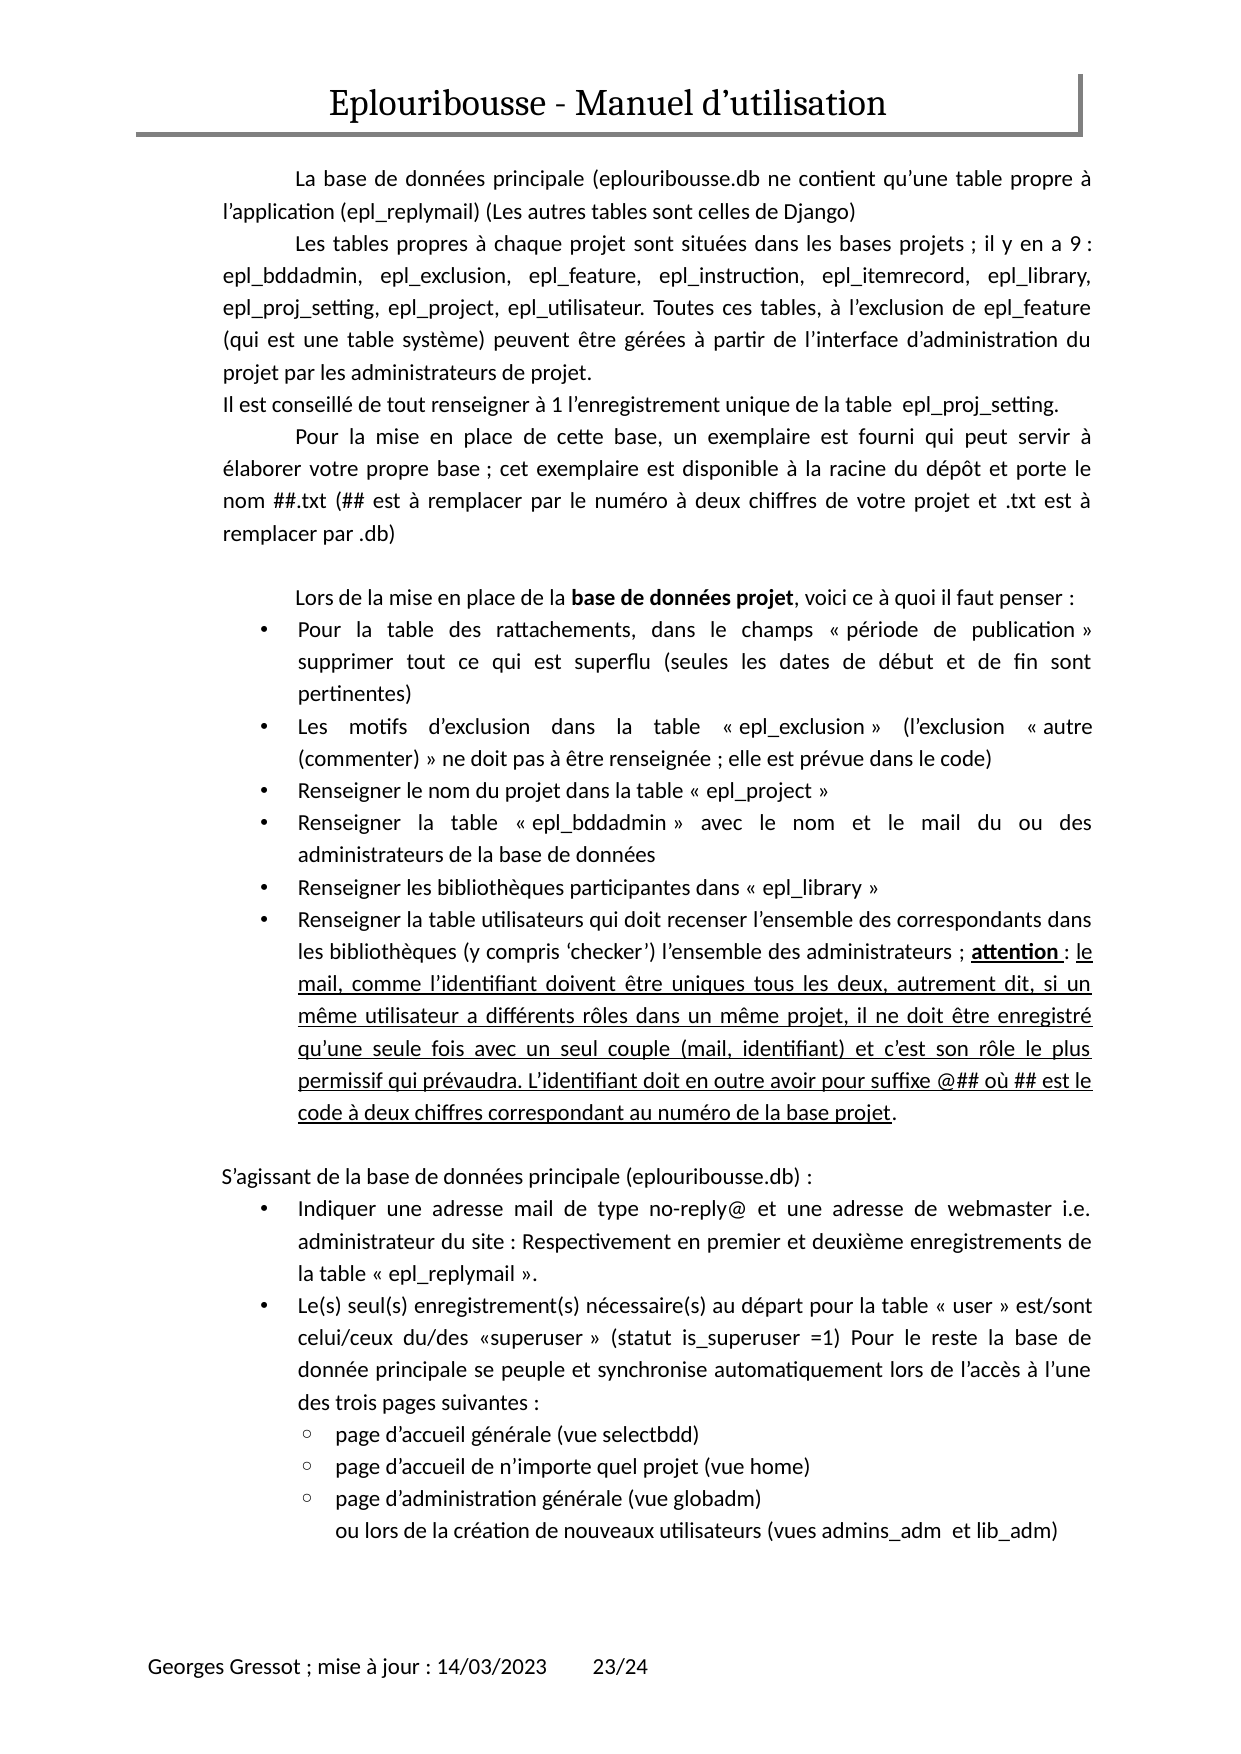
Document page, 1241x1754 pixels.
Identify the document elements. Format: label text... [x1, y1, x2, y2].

list Renseigner la table utilisateurs qui doit recenser l’ensemble des correspondants dans les bibliothèques (y compris ‘checker’) l’ensemble des administrateurs ; attention : le mail, comme l’identifiant doivent être uniques tous les deux, autrement dit, si un même utilisateur a différents rôles dans un même projet, il ne doit être enregistré qu’une seule fois avec un seul couple (mail, identifiant) et c’est son rôle le plus permissif qui prévaudra. L’identifiant doit en outre avoir pour suffixe @## où ## est le code à deux chiffres correspondant au numéro de la base projet. [260, 905, 1093, 1126]
list Le(s) seul(s) enregistrement(s) nécessaire(s) au départ pour la table « user » est/sont celui/ceux du/des «superuser » (statut is_superuser =1) Pour le reste la base de donnée principale se peuple et synchronise automatiquement lors de l’accès à l’une des trois pages suivantes : [260, 1291, 1093, 1416]
list S’agissant de la base de données principale (eplouribousse.db) : [221, 1162, 1093, 1190]
list Renseigner le nom du projet dans la table « epl_project » [260, 776, 1093, 804]
list La base de données principale (eplouribousse.db ne contient qu’une table propre à l’application (epl_replymail) (Les autres tables sont celles de Django) [223, 164, 1093, 225]
list Il est conseillé de tout renseigner à 1 l’enregistrement unique de la table epl_proj_setting. [223, 390, 1093, 418]
list Pour la mise en place de cette base, un exemplaire est fourni qui peut servir à élaborer votre propre base ; cet exemplaire est disponible à la racine du dépôt et porte le nom ##.txt (## est à remplacer par le numéro à deux chiffres de votre projet et .txt est à remplacer par .db) [223, 422, 1093, 547]
list Pour la table des rattachements, dans le champs « période de publication » supprimer tout ce qui est superflu (seules les dates de début et de fin sont pertinentes) [260, 615, 1093, 708]
list Renseigner la table « epl_bddadmin » avec le nom et le mail du ou des administrateurs de la base de données [260, 808, 1093, 868]
list page d’accueil générale (vue selectbdd) [298, 1420, 1093, 1448]
list Lors de la mise en place de la base de données projet, voici ce à quoi il faut penser : [223, 583, 1093, 611]
list Renseigner les bibliothèques participantes dans « epl_library » [260, 873, 1093, 901]
list Les motifs d’exclusion dans la table « epl_exclusion » (l’exclusion « autre (commenter) » ne doit pas à être renseignée ; elle est prévue dans le code) [260, 712, 1093, 772]
list Les tables propres à chaque projet sont situées dans les bases projets ; il y en a 9 : epl_bddadmin, epl_exclusion, epl_feature, epl_instruction, epl_itemrecord, epl_library, epl_proj_setting, epl_project, epl_utilisateur. Toutes ces tables, à l’exclusion de epl_feature (qui est une table système) peuvent être gérées à partir de l’interface d’administration du projet par les administrateurs de projet. [223, 229, 1093, 386]
list page d’administration générale (vue globadm) [298, 1484, 1093, 1512]
list page d’accueil de n’importe quel projet (vue home) [298, 1452, 1093, 1480]
list ou lors de la création de nouveaux utilisateurs (vues admins_adm et lib_adm) [298, 1516, 1093, 1544]
list Indiquer une adresse mail de type no-reply@ et une adresse de webmaster i.e. administrateur du site : Respectivement en premier et deuxième enregistrements de la table « epl_replymail ». [260, 1194, 1093, 1287]
